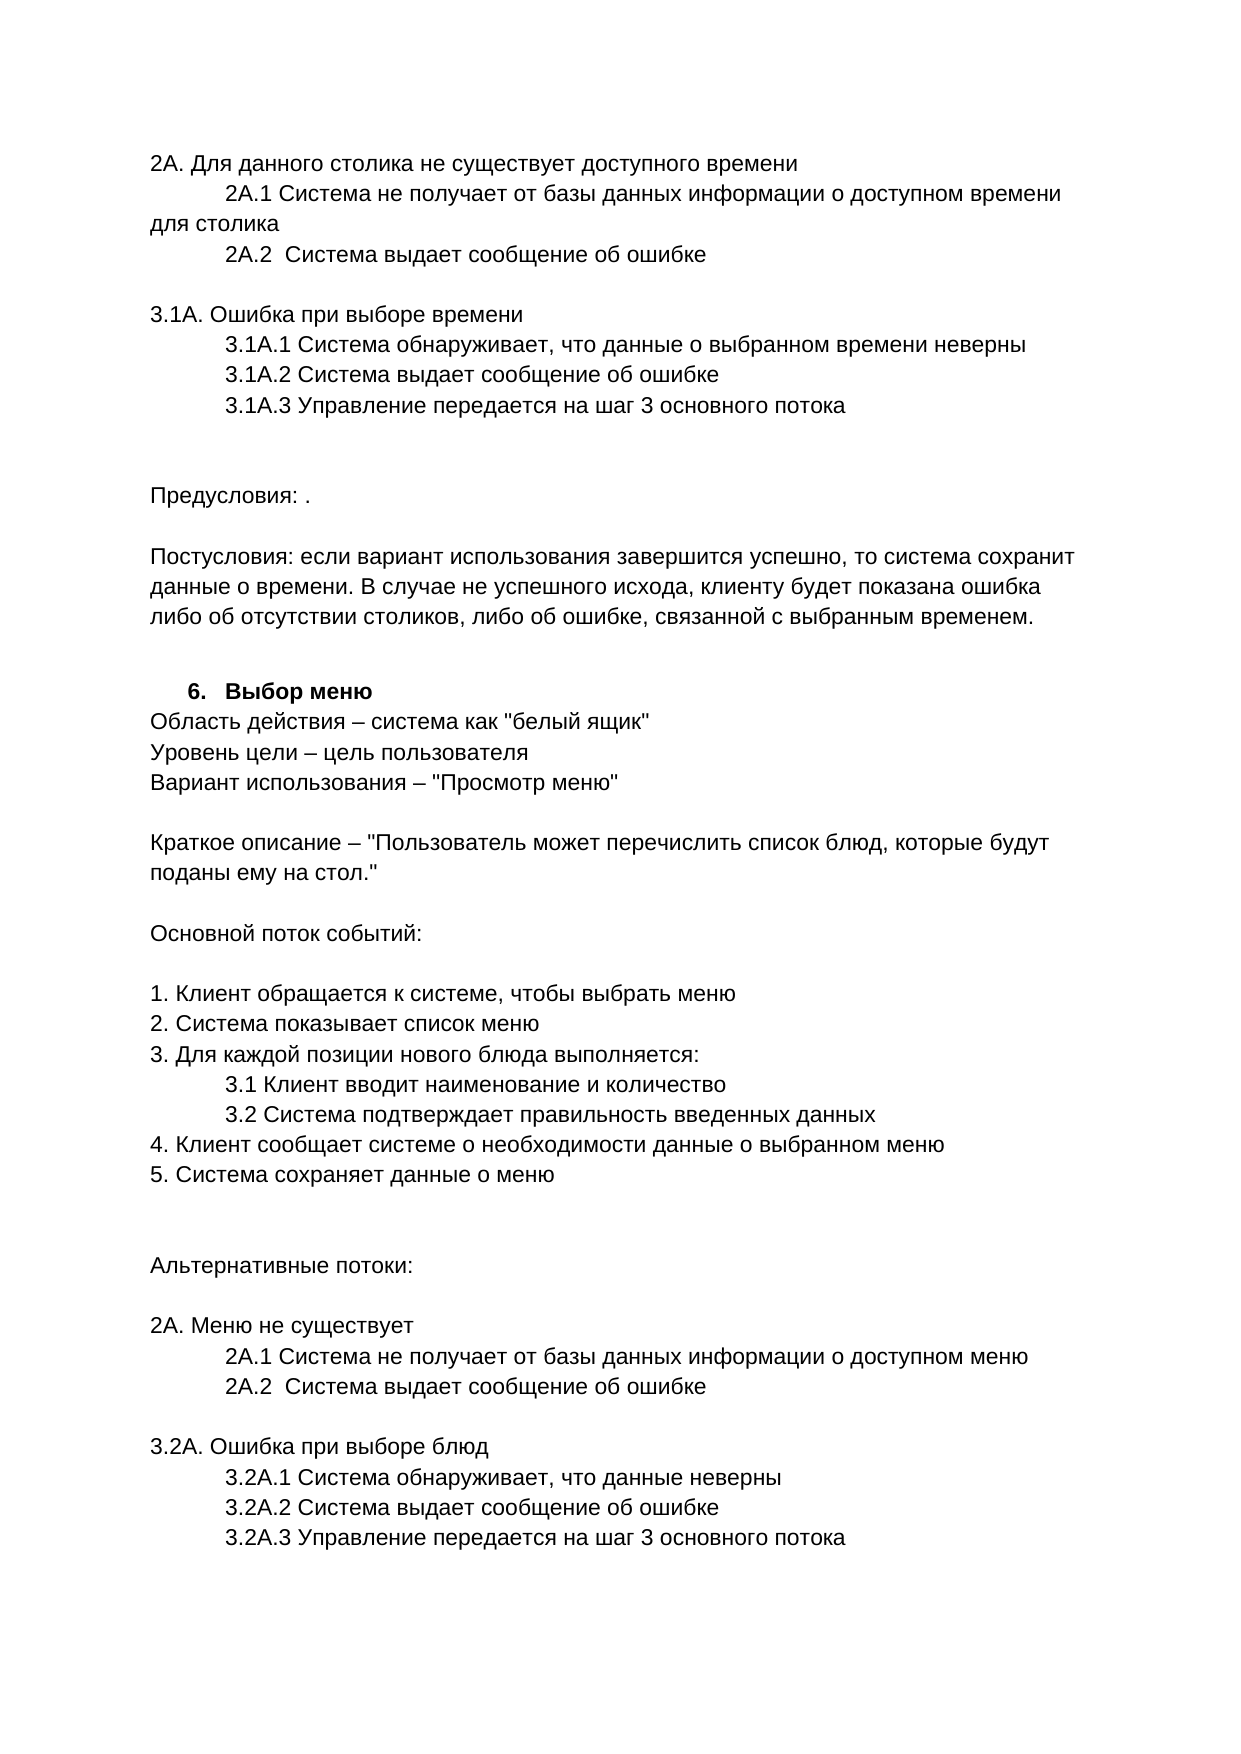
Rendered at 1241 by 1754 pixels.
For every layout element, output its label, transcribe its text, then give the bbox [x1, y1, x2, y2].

text 3. Для каждой позиции нового блюда выполняется: [150, 1041, 1090, 1067]
text 2А.2 Система выдает сообщение об ошибке [150, 241, 1090, 267]
text 3.1А.3 Управление передается на шаг 3 основного потока [150, 392, 1090, 418]
text Область действия – система как "белый ящик" Уровень цели – цель пользователя Вариант использования – "Просмотр меню" Краткое описание – "Пользователь может перечислить список блюд, которые будут поданы ему на стол." Основной поток событий: 1. Клиент обращается к системе, чтобы выбрать меню 2. Система показывает список меню [150, 708, 1090, 1037]
text 2А.1 Система не получает от базы данных информации о доступном меню [150, 1343, 1090, 1369]
text 3.1А.1 Система обнаруживает, что данные о выбранном времени неверны [150, 331, 1090, 358]
text Предусловия: . Постусловия: если вариант использования завершится успешно, то система сохранит данные о времени. В случае не успешного исхода, клиенту будет показана ошибка либо об отсутствии столиков, либо об ошибке, связанной с выбранным временем. [150, 422, 1090, 629]
text 3.2А.2 Система выдает сообщение об ошибке [150, 1494, 1090, 1520]
text 5. Система сохраняет данные о меню Альтернативные потоки: [150, 1161, 1090, 1309]
text 2А. Для данного столика не существует доступного времени [150, 150, 1090, 176]
text 3.1А. Ошибка при выборе времени [150, 301, 1090, 327]
text 3.1 Клиент вводит наименование и количество [150, 1071, 1090, 1097]
text 3.2А.1 Система обнаруживает, что данные неверны [150, 1463, 1090, 1490]
text 3.2А. Ошибка при выборе блюд [150, 1433, 1090, 1460]
text 2А. Меню не существует [150, 1312, 1090, 1339]
list Выбор меню [187, 678, 1090, 704]
text 3.2А.3 Управление передается на шаг 3 основного потока [150, 1524, 1090, 1550]
text 2А.1 Система не получает от базы данных информации о доступном времени для столика [150, 180, 1090, 237]
text 3.2 Система подтверждает правильность введенных данных [150, 1101, 1090, 1127]
text 2А.2 Система выдает сообщение об ошибке [150, 1373, 1090, 1399]
text 3.1А.2 Система выдает сообщение об ошибке [150, 361, 1090, 388]
text 4. Клиент сообщает системе о необходимости данные о выбранном меню [150, 1131, 1090, 1158]
